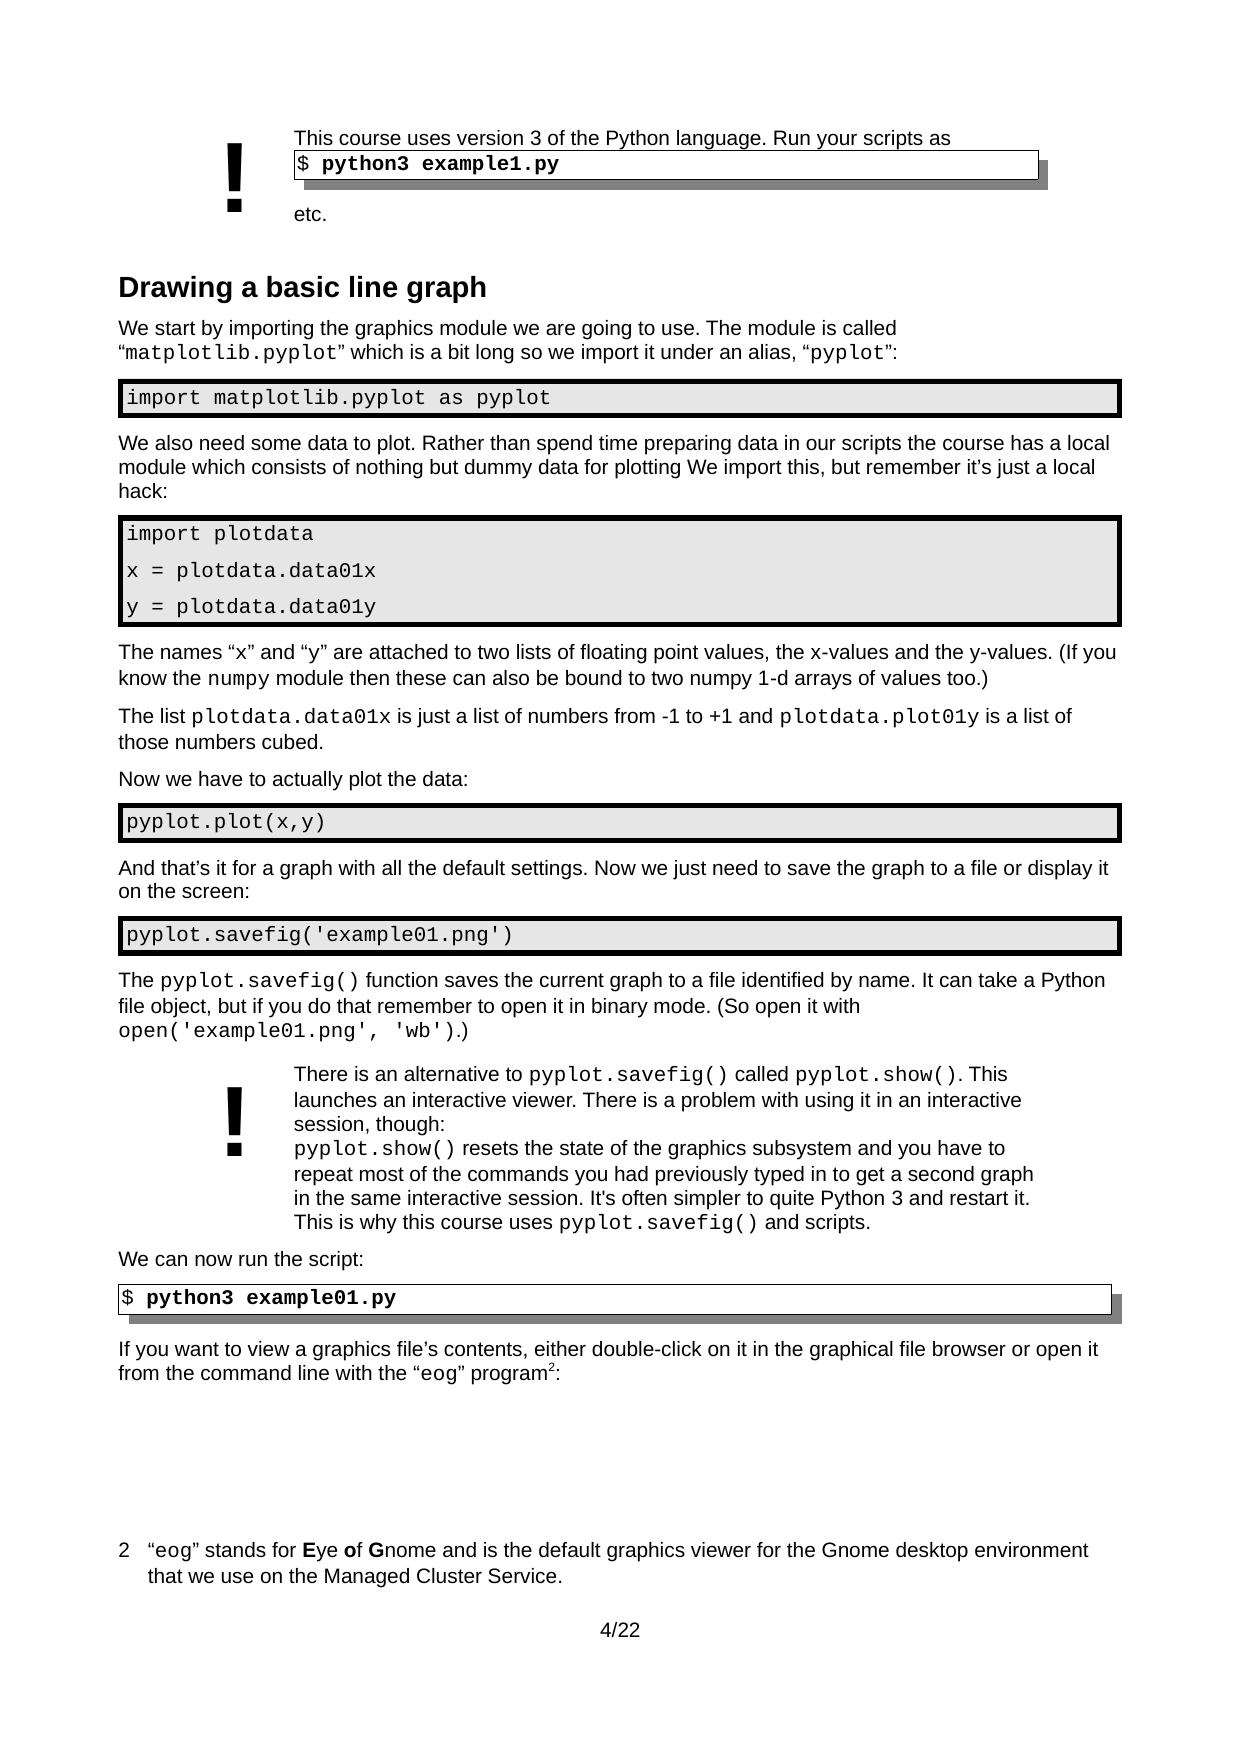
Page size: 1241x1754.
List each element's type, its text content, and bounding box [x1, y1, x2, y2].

text y = plotdata.data01y [123, 588, 1117, 622]
table_header This course uses version 3 of the Python language. Run your scripts as $ python3 example1.py etc. [294, 119, 1048, 160]
table_header This course uses version 3 of the Python language. Run your scripts as $ python3 example1.py etc. [295, 151, 1038, 179]
text If you want to view a graphics file’s contents, either double-click on it in the graphical file browser or open it from the command line with the “eog” program: [118, 1337, 1122, 1386]
text “eog” stands for Eye of Gnome and is the default graphics viewer for the Gnome desktop environment that we use on the Managed Cluster Service. [118, 1538, 1122, 1588]
table_header There is an alternative to pyplot.savefig() called pyplot.show(). This launches an interactive viewer. There is a problem with using it in an interactive session, though: pyplot.show() resets the state of the graphics subsystem and you have to repeat most of the commands you had previously typed in to get a second graph in the same interactive session. It's often simpler to quite Python 3 and restart it. This is why this course uses pyplot.savefig() and scripts. [294, 1062, 1048, 1236]
text import plotdata [123, 521, 1117, 547]
text We also need some data to plot. Rather than spend time preparing data in our scripts the course has a local module which consists of nothing but dummy data for plotting We import this, but remember it’s just a local hack: [118, 431, 1122, 503]
text pyplot.savefig('example01.png') [123, 921, 1117, 950]
text import matplotlib.pyplot as pyplot [123, 384, 1117, 413]
text The pyplot.savefig() function saves the current graph to a file identified by name. It can take a Python file object, but if you do that remember to open it in binary mode. (So open it with open('example01.png', 'wb').) [118, 968, 1122, 1044]
text $ python3 example01.py [119, 1285, 1111, 1313]
subtitle Drawing a basic line graph [118, 270, 1122, 304]
text pyplot.plot(x,y) [123, 808, 1117, 838]
text The names “x” and “y” are attached to two lists of floating point values, the x‑values and the y‑values. (If you know the numpy module then these can also be bound to two numpy 1‑d arrays of values too.) [118, 640, 1122, 692]
text We can now run the script: [118, 1247, 1122, 1271]
text Now we have to actually plot the data: [118, 766, 1122, 790]
table_header ! [177, 1062, 294, 1236]
text x = plotdata.data01x [123, 551, 1117, 583]
text The list plotdata.data01x is just a list of numbers from -1 to +1 and plotdata.plot01y is a list of those numbers cubed. [118, 704, 1122, 754]
table_header ! [177, 119, 294, 233]
table_header This course uses version 3 of the Python language. Run your scripts as $ python3 example1.py etc. [294, 180, 1048, 233]
text We start by importing the graphics module we are going to use. The module is called “matplotlib.pyplot” which is a bit long so we import it under an alias, “pyplot”: [118, 316, 1122, 366]
text And that’s it for a graph with all the default settings. Now we just need to save the graph to a file or display it on the screen: [118, 855, 1122, 903]
